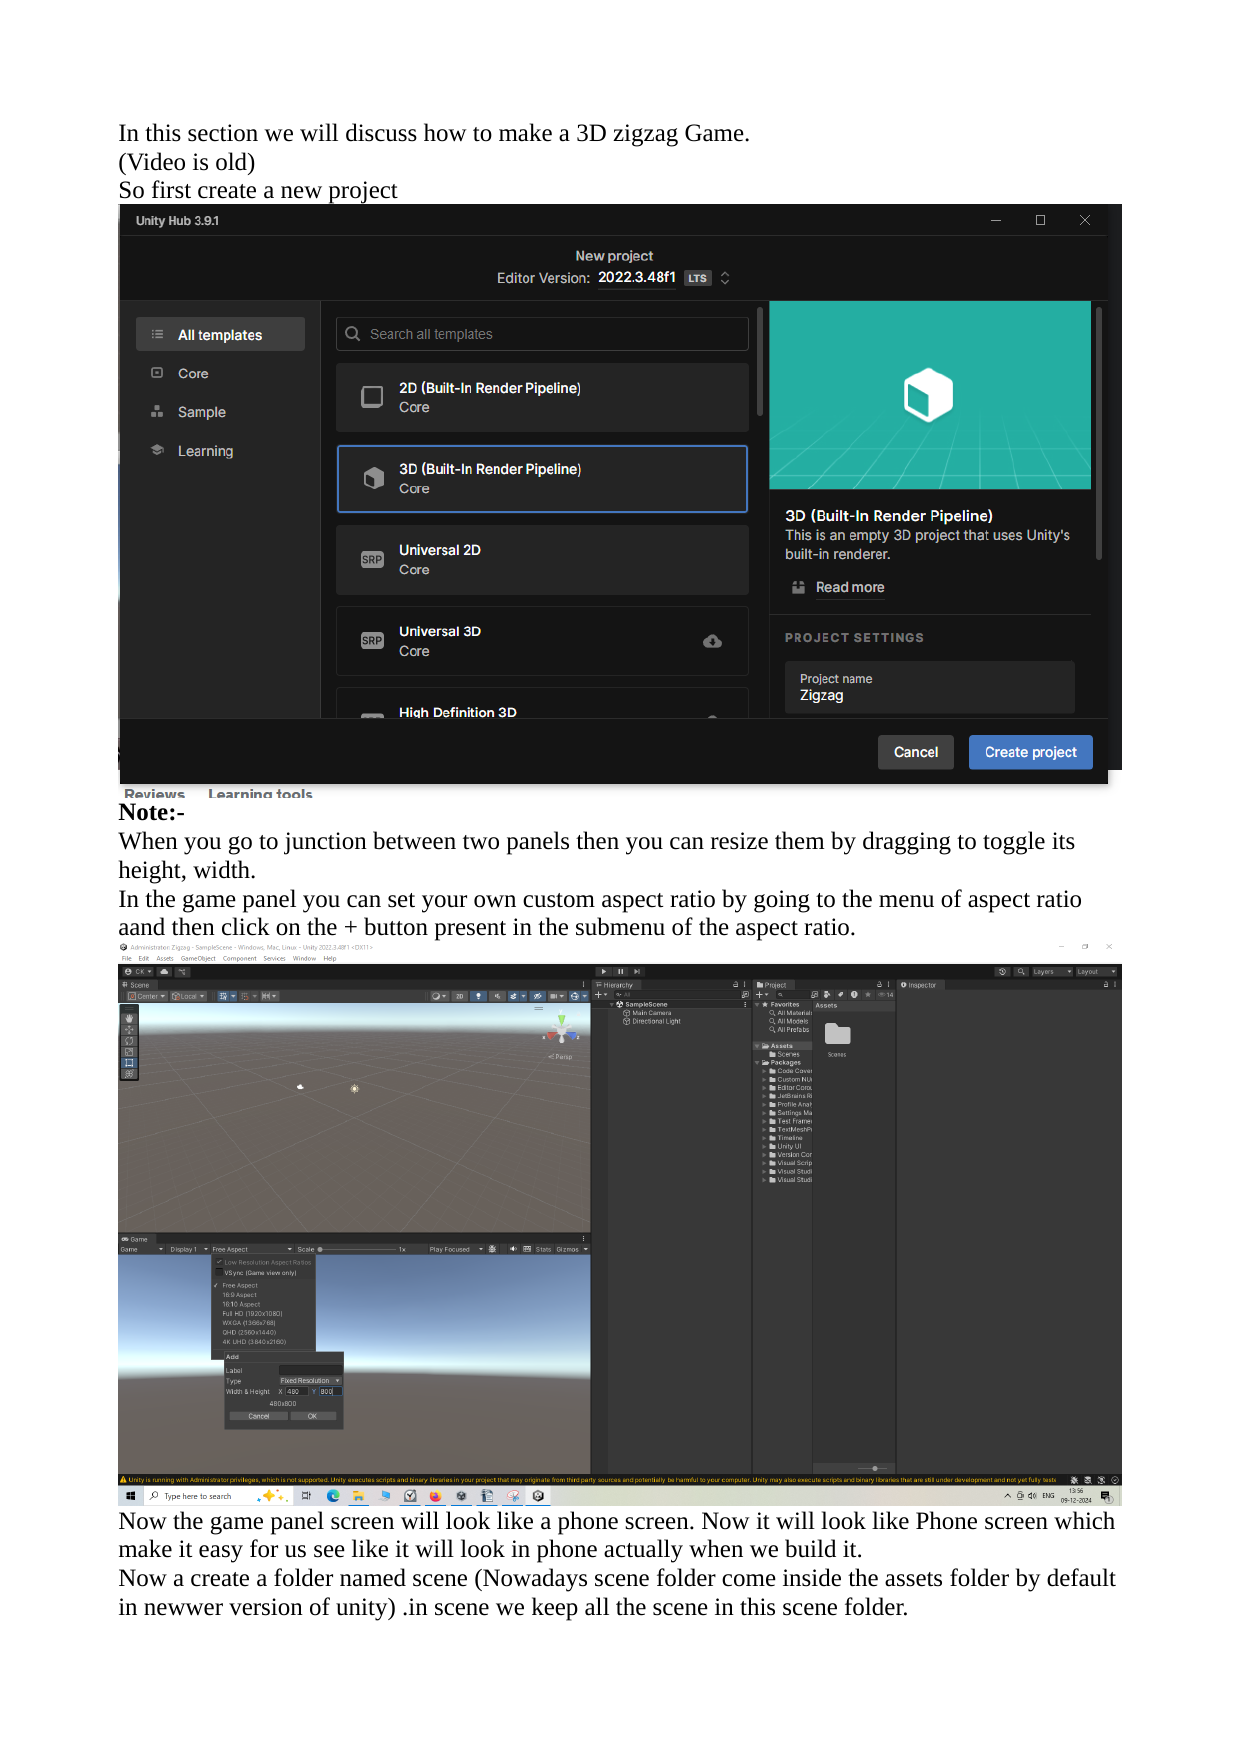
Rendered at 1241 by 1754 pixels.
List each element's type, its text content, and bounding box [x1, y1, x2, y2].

text When you go to junction between two panels then you can resize them by dragging to toggle its height, width. [118, 826, 1122, 884]
text Now the game panel screen will look like a phone screen. Now it will look like Phone screen which make it easy for us see like it will look in phone actually when we build it. [118, 1506, 1122, 1563]
picture [118, 204, 1122, 798]
text Now a create a folder named scene (Nowadays scene folder come inside the assets folder by default in newwer version of unity) .in scene we keep all the scene in this scene folder. [118, 1563, 1122, 1621]
text (Video is old) [118, 147, 1122, 176]
picture [118, 941, 1122, 1506]
text So first create a new project [118, 176, 1122, 204]
text Note:- [118, 798, 1122, 826]
text In this section we will discuss how to make a 3D zigzag Game. [118, 118, 1122, 147]
text In the game panel you can set your own custom aspect ratio by going to the menu of aspect ratio aand then click on the + button present in the submenu of the aspect ratio. [118, 884, 1122, 941]
